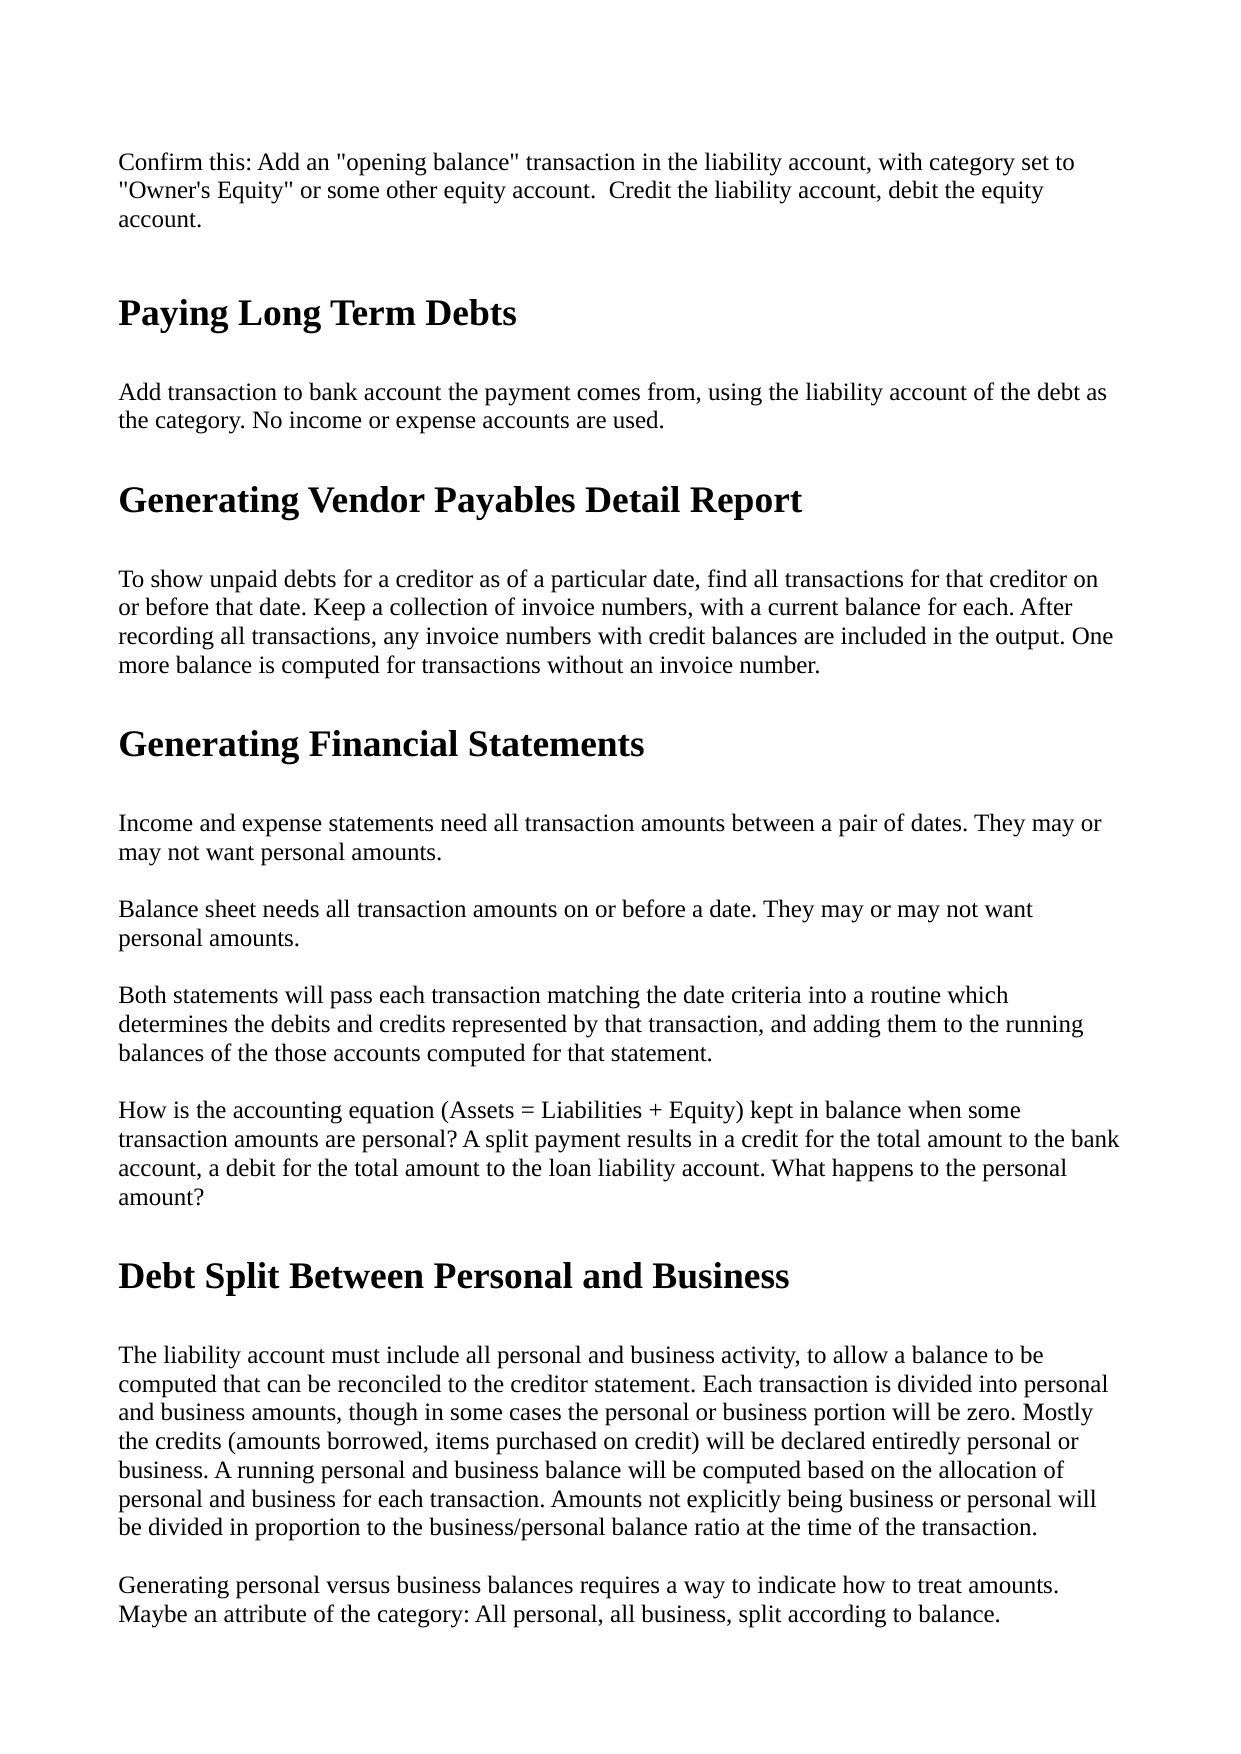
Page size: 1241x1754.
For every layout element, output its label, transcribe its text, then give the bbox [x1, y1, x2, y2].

text Generating Financial Statements [118, 722, 1122, 765]
text To show unpaid debts for a creditor as of a particular date, find all transactions for that creditor on or before that date. Keep a collection of invoice numbers, with a current balance for each. After recording all transactions, any invoice numbers with credit balances are included in the output. One more balance is computed for transactions without an invoice number. [118, 564, 1122, 679]
text Add transaction to bank account the payment comes from, using the liability account of the debt as the category. No income or expense accounts are used. [118, 377, 1122, 434]
text Both statements will pass each transaction matching the date criteria into a routine which determines the debits and credits represented by that transaction, and adding them to the running balances of the those accounts computed for that statement. [118, 981, 1122, 1067]
text Balance sheet needs all transaction amounts on or before a date. They may or may not want personal amounts. [118, 894, 1122, 952]
text How is the accounting equation (Assets = Liabilities + Equity) kept in balance when some transaction amounts are personal? A split payment results in a credit for the total amount to the bank account, a debit for the total amount to the loan liability account. What happens to the personal amount? [118, 1096, 1122, 1211]
text Confirm this: Add an "opening balance" transaction in the liability account, with category set to "Owner's Equity" or some other equity account. Credit the liability account, debit the equity account. [118, 147, 1122, 233]
text Paying Long Term Debts [118, 291, 1122, 334]
text The liability account must include all personal and business activity, to allow a balance to be computed that can be reconciled to the creditor statement. Each transaction is divided into personal and business amounts, though in some cases the personal or business portion will be zero. Mostly the credits (amounts borrowed, items purchased on credit) will be declared entiredly personal or business. A running personal and business balance will be computed based on the allocation of personal and business for each transaction. Amounts not explicitly being business or personal will be divided in proportion to the business/personal balance ratio at the time of the transaction. [118, 1340, 1122, 1541]
text Income and expense statements need all transaction amounts between a pair of dates. They may or may not want personal amounts. [118, 808, 1122, 866]
text Debt Split Between Personal and Business [118, 1254, 1122, 1297]
text Generating Vendor Payables Detail Report [118, 477, 1122, 521]
text Generating personal versus business balances requires a way to indicate how to treat amounts. Maybe an attribute of the category: All personal, all business, split according to balance. [118, 1570, 1122, 1627]
